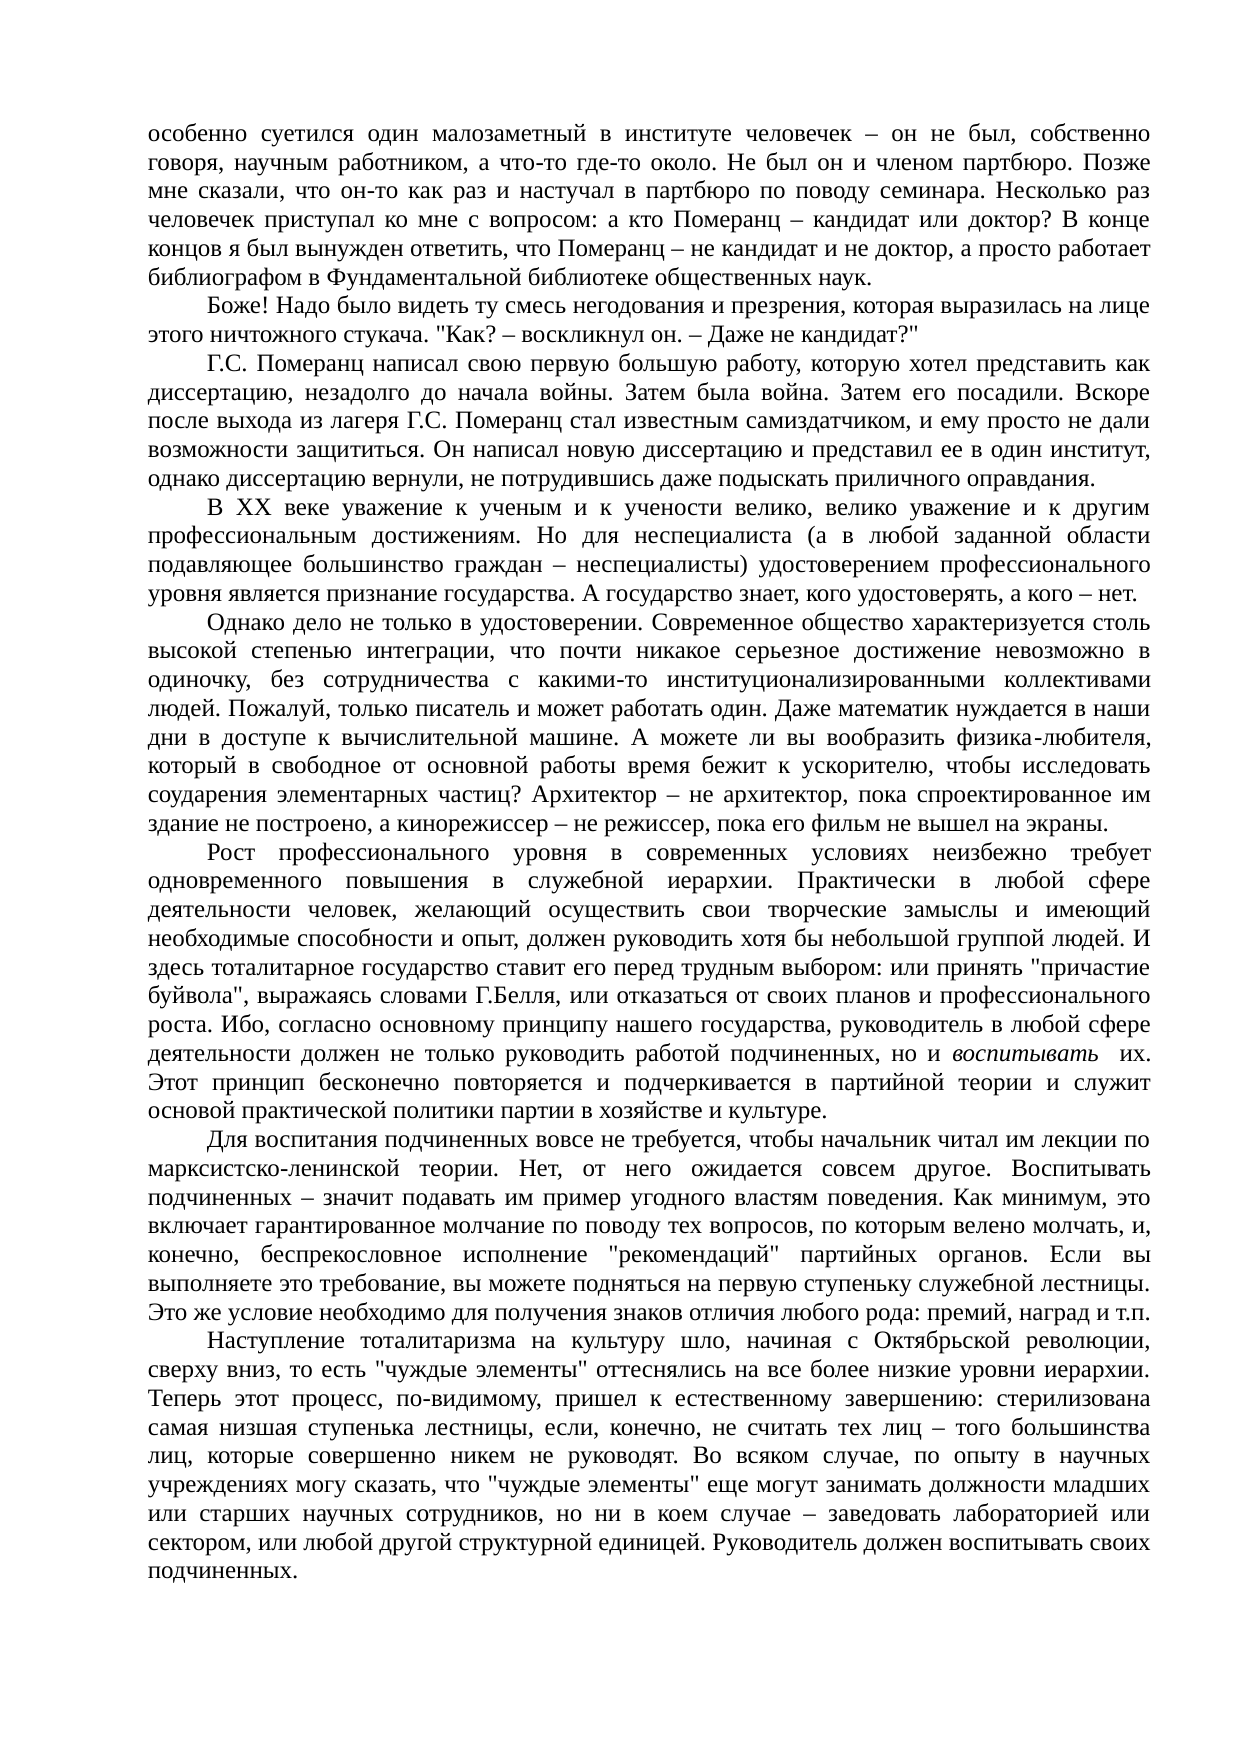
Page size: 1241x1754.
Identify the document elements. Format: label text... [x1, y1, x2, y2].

text Боже! Надо было видеть ту смесь негодования и презрения, которая выразилась на лице этого ничтожного стукача. "Как? – воскликнул он. – Даже не кандидат?" [148, 291, 1152, 348]
text Для воспитания подчиненных вовсе не требуется, чтобы начальник читал им лекции по марксистско‑ленинской теории. Нет, от него ожидается совсем другое. Воспитывать подчиненных – значит подавать им пример угодного властям поведения. Как минимум, это включает гарантированное молчание по пово­ду тех вопросов, по которым велено молчать, и, конечно, беспрекословное исполнение "рекомендаций" партийных органов. Если вы выполняете это требование, вы можете подняться на первую ступеньку служебной лестницы. Это же условие необходимо для получения знаков отличия любого рода: премий, наград и т.п. [148, 1124, 1152, 1326]
text В XX веке уважение к ученым и к учености велико, велико уважение и к другим профессиональным достижениям. Но для неспециалиста (а в любой заданной области подавляющее большинство граждан – неспециалисты) удостоверением профессионального уровня является признание государства. А государство знает, кого удостоверять, а кого – нет. [148, 492, 1152, 607]
text Однако дело не только в удостоверении. Современное общество характеризуется столь высокой степенью интеграции, что почти никакое серьезное достижение невозможно в одиночку, без сотрудничества с какими‑то институционализированными коллективами людей. Пожалуй, только писатель и может работать один. Даже математик нуждается в наши дни в доступе к вычислительной машине. А можете ли вы вообразить физика‑любителя, который в свободное от основной работы время бежит к ускорителю, чтобы исследовать соударения элементарных частиц? Архитектор – не архитектор, пока спроектированное им здание не построено, а кинорежиссер – не режиссер, пока его фильм не вышел на экраны. [148, 607, 1152, 837]
text особенно суетился один малозаметный в институте человечек – он не был, собственно говоря, научным работником, а что‑то где‑то около. Не был он и членом партбюро. Позже мне сказали, что он‑то как раз и настучал в партбюро по поводу семинара. Несколько раз человечек приступал ко мне с вопросом: а кто Померанц – кандидат или доктор? В конце концов я был вынужден ответить, что Померанц – не кандидат и не доктор, а просто работает библиографом в Фундаментальной библиотеке общественных наук. [148, 118, 1152, 291]
text Г.С. Померанц написал свою первую большую работу, которую хотел представить как диссертацию, незадолго до начала войны. Затем была война. Затем его посадили. Вскоре после выхода из лагеря Г.С. Померанц стал известным самиздатчиком, и ему просто не дали возможности защититься. Он написал новую диссертацию и представил ее в один институт, однако диссертацию вернули, не потрудившись даже подыскать приличного оправдания. [148, 348, 1152, 492]
text Рост профессионального уровня в современных условиях неизбежно требует одновременного повышения в служебной иерархии. Практически в любой сфере деятельности человек, желающий осуществить свои творческие замыслы и имеющий необходимые способности и опыт, должен руководить хотя бы небольшой группой людей. И здесь тоталитарное государство ставит его перед трудным выбором: или принять "причастие буйвола", выражаясь словами Г.Белля, или отказаться от своих планов и профессионального роста. Ибо, согласно основному принципу нашего государства, руководитель в любой сфере деятельности должен не только руководить работой подчиненных, но и воспитывать их. Этот принцип бесконечно повторяется и подчеркивается в партийной теории и служит основой практической политики партии в хозяйстве и культуре. [148, 837, 1152, 1124]
text Наступление тоталитаризма на культуру шло, начиная с Октябрьской революции, сверху вниз, то есть "чуждые элементы" оттеснялись на все более низкие уровни иерархии. Теперь этот процесс, по‑видимому, пришел к естественному завершению: стерилизована самая низшая ступенька лестницы, если, конечно, не считать тех лиц – того большинства лиц, которые совершенно никем не руководят. Во всяком случае, по опыту в научных учреждениях могу сказать, что "чуждые элементы" еще могут занимать должности младших или старших научных сотрудников, но ни в коем случае – заведовать лабораторией или сектором, или любой другой структурной единицей. Руководитель должен воспитывать своих подчиненных. [148, 1326, 1152, 1584]
